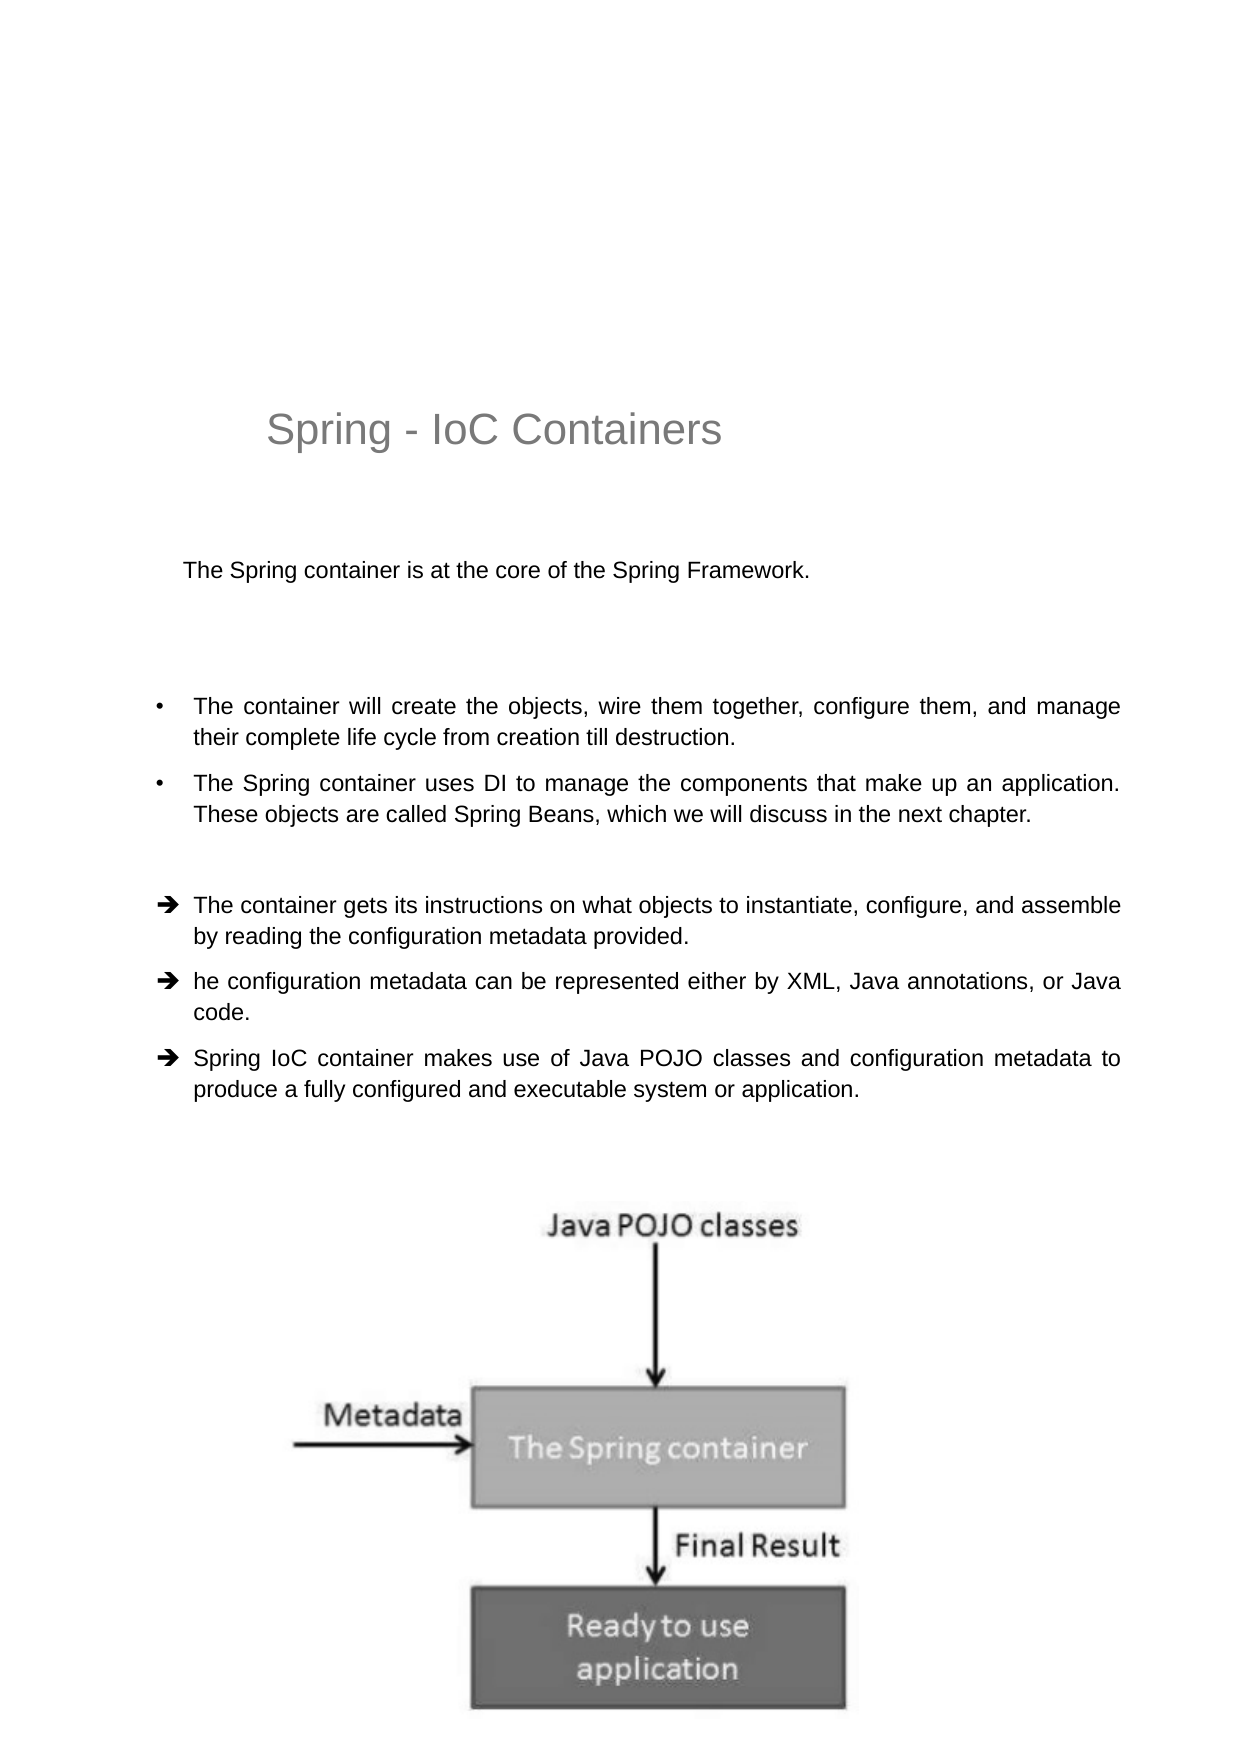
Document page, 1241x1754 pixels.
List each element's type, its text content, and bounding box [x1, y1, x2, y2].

text Spring - IoC Containers [118, 403, 1122, 454]
list The container will create the objects, wire them together, configure them, and manage their complete life cycle from creation till destruction. [156, 693, 1122, 751]
list he configuration metadata can be represented either by XML, Java annotations, or Java code. [156, 967, 1122, 1025]
list Spring IoC container makes use of Java POJO classes and configuration metadata to produce a fully configured and executable system or application. [156, 1044, 1122, 1102]
picture [271, 1201, 860, 1719]
list The container gets its instructions on what objects to instantiate, configure, and assemble by reading the configuration metadata provided. [156, 891, 1122, 949]
list The Spring container uses DI to manage the components that make up an application. These objects are called Spring Beans, which we will discuss in the next chapter. [156, 769, 1122, 827]
text The Spring container is at the core of the Spring Framework. [118, 556, 1122, 583]
